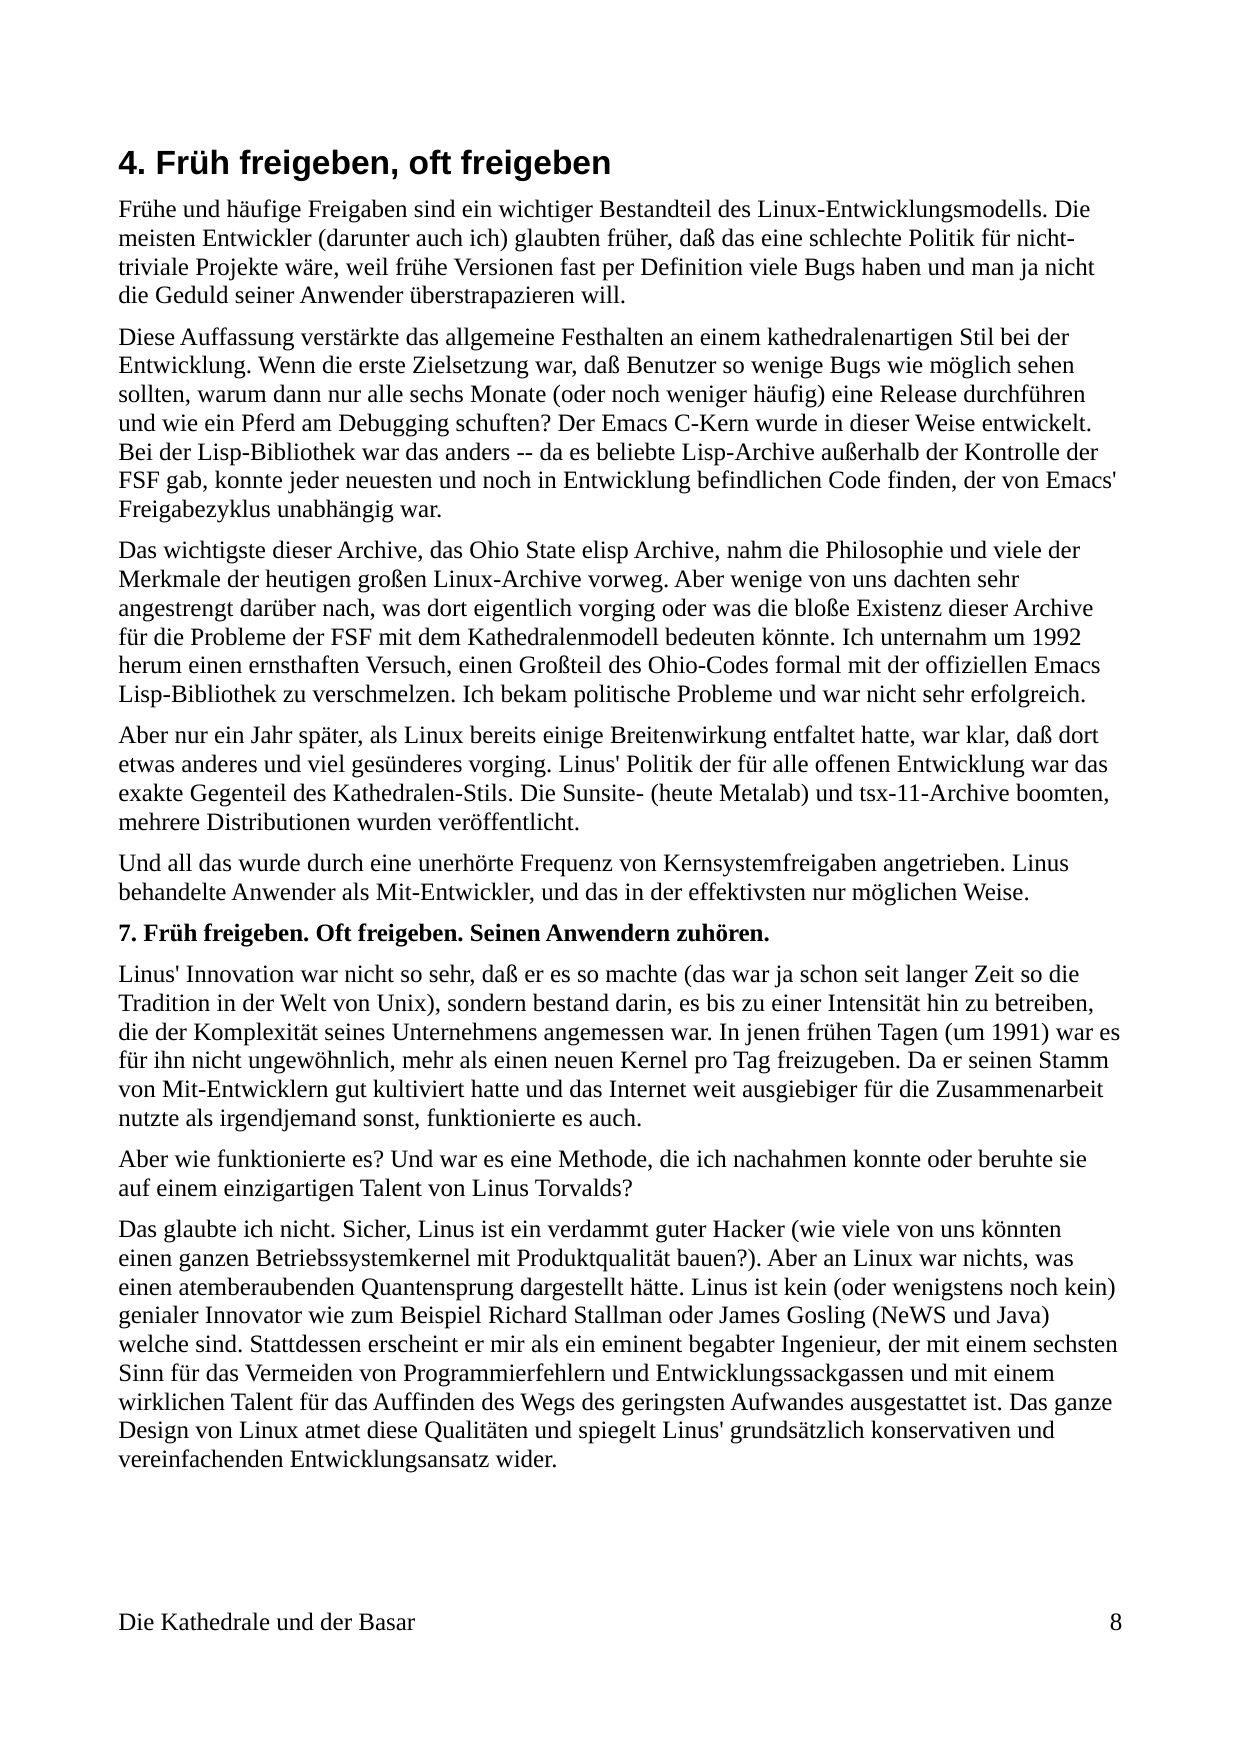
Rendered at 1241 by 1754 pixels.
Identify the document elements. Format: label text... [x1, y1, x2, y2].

text Aber nur ein Jahr später, als Linux bereits einige Breitenwirkung entfaltet hatte, war klar, daß dort etwas anderes und viel gesünderes vorging. Linus' Politik der für alle offenen Entwicklung war das exakte Gegenteil des Kathedralen-Stils. Die Sunsite- (heute Metalab) und tsx-11-Archive boomten, mehrere Distributionen wurden veröffentlicht. [118, 721, 1122, 836]
text Aber wie funktionierte es? Und war es eine Methode, die ich nachahmen konnte oder beruhte sie auf einem einzigartigen Talent von Linus Torvalds? [118, 1144, 1122, 1202]
text Diese Auffassung verstärkte das allgemeine Festhalten an einem kathedralenartigen Stil bei der Entwicklung. Wenn die erste Zielsetzung war, daß Benutzer so wenige Bugs wie möglich sehen sollten, warum dann nur alle sechs Monate (oder noch weniger häufig) eine Release durchführen und wie ein Pferd am Debugging schuften? Der Emacs C-Kern wurde in dieser Weise entwickelt. Bei der Lisp-Bibliothek war das anders -- da es beliebte Lisp-Archive außerhalb der Kontrolle der FSF gab, konnte jeder neuesten und noch in Entwicklung befindlichen Code finden, der von Emacs' Freigabezyklus unabhängig war. [118, 322, 1122, 523]
text Das glaubte ich nicht. Sicher, Linus ist ein verdammt guter Hacker (wie viele von uns könnten einen ganzen Betriebssystemkernel mit Produktqualität bauen?). Aber an Linux war nichts, was einen atemberaubenden Quantensprung dargestellt hätte. Linus ist kein (oder wenigstens noch kein) genialer Innovator wie zum Beispiel Richard Stallman oder James Gosling (NeWS und Java) welche sind. Stattdessen erscheint er mir als ein eminent begabter Ingenieur, der mit einem sechsten Sinn für das Vermeiden von Programmierfehlern und Entwicklungssackgassen und mit einem wirklichen Talent für das Auffinden des Wegs des geringsten Aufwandes ausgestattet ist. Das ganze Design von Linux atmet diese Qualitäten und spiegelt Linus' grundsätzlich konservativen und vereinfachenden Entwicklungsansatz wider. [118, 1214, 1122, 1473]
text Das wichtigste dieser Archive, das Ohio State elisp Archive, nahm die Philosophie und viele der Merkmale der heutigen großen Linux-Archive vorweg. Aber wenige von uns dachten sehr angestrengt darüber nach, was dort eigentlich vorging oder was die bloße Existenz dieser Archive für die Probleme der FSF mit dem Kathedralenmodell bedeuten könnte. Ich unternahm um 1992 herum einen ernsthaften Versuch, einen Großteil des Ohio-Codes formal mit der offiziellen Emacs Lisp-Bibliothek zu verschmelzen. Ich bekam politische Probleme und war nicht sehr erfolgreich. [118, 536, 1122, 708]
text Linus' Innovation war nicht so sehr, daß er es so machte (das war ja schon seit langer Zeit so die Tradition in der Welt von Unix), sondern bestand darin, es bis zu einer Intensität hin zu betreiben, die der Komplexität seines Unternehmens angemessen war. In jenen frühen Tagen (um 1991) war es für ihn nicht ungewöhnlich, mehr als einen neuen Kernel pro Tag freizugeben. Da er seinen Stamm von Mit-Entwicklern gut kultiviert hatte und das Internet weit ausgiebiger für die Zusammenarbeit nutzte als irgendjemand sonst, funktionierte es auch. [118, 959, 1122, 1132]
text 7. Früh freigeben. Oft freigeben. Seinen Anwendern zuhören. [118, 918, 1122, 947]
text Und all das wurde durch eine unerhörte Frequenz von Kernsystemfreigaben angetrieben. Linus behandelte Anwender als Mit-Entwickler, und das in der effektivsten nur möglichen Weise. [118, 848, 1122, 906]
subtitle 4. Früh freigeben, oft freigeben [118, 143, 1122, 182]
text Frühe und häufige Freigaben sind ein wichtiger Bestandteil des Linux-Entwicklungsmodells. Die meisten Entwickler (darunter auch ich) glaubten früher, daß das eine schlechte Politik für nicht-triviale Projekte wäre, weil frühe Versionen fast per Definition viele Bugs haben und man ja nicht die Geduld seiner Anwender überstrapazieren will. [118, 194, 1122, 309]
